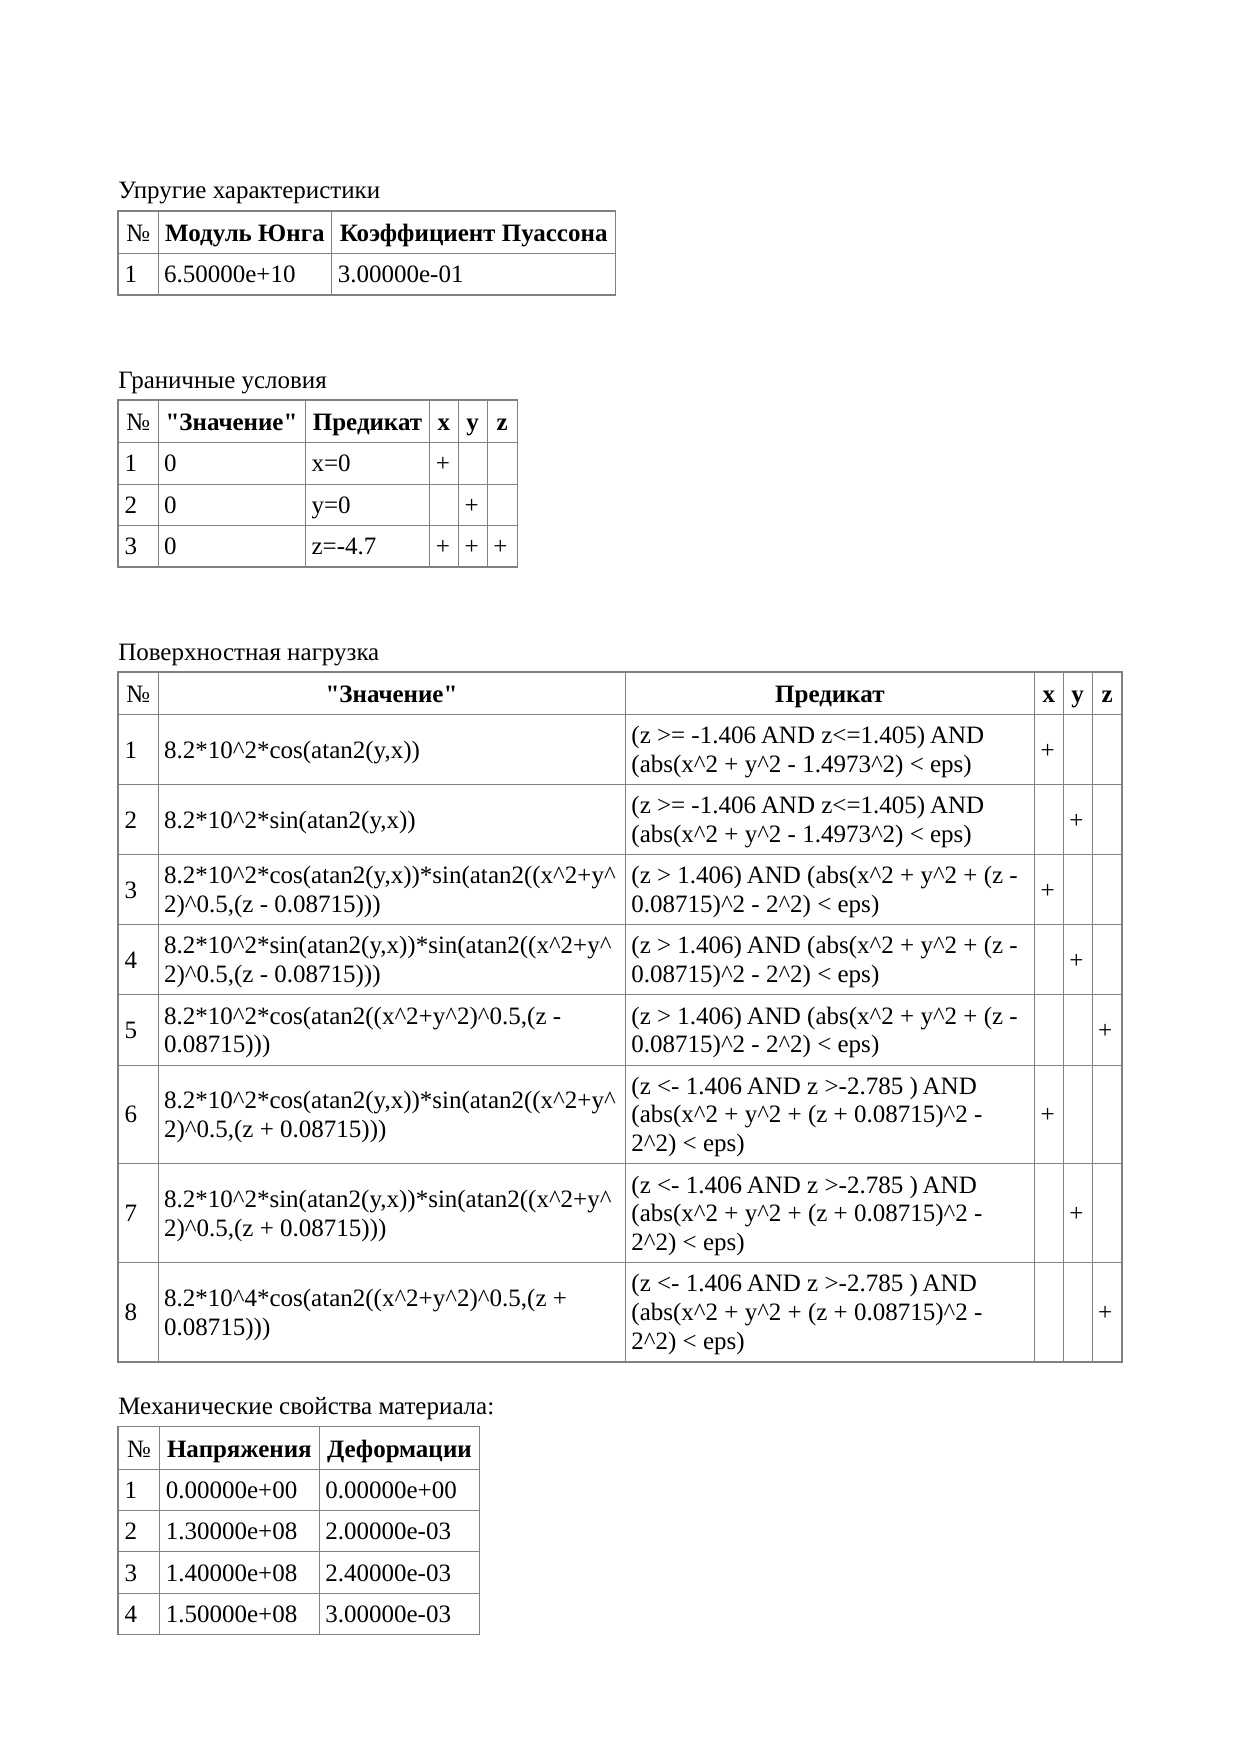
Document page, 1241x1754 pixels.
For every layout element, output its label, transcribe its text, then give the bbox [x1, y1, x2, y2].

table_cell 8.2*10^2*cos(atan2((x^2+y^2)^0.5,(z - 0.08715))) [159, 995, 625, 1064]
table_cell + [1064, 925, 1092, 994]
table_cell (z <- 1.406 AND z >-2.785 ) AND (abs(x^2 + y^2 + (z + 0.08715)^2 - 2^2) < eps) [626, 1263, 1034, 1361]
table_cell 1 [119, 715, 158, 784]
table_cell (z <- 1.406 AND z >-2.785 ) AND (abs(x^2 + y^2 + (z + 0.08715)^2 - 2^2) < eps) [626, 1066, 1034, 1163]
table_header № [119, 673, 158, 714]
text Упругие характеристики [118, 176, 1122, 204]
table_cell [1035, 995, 1063, 1064]
table_cell [1035, 1263, 1063, 1361]
table_cell 4 [119, 925, 158, 994]
table_cell 1.50000e+08 [160, 1594, 319, 1634]
table_header № [119, 401, 158, 442]
table_cell 3 [119, 526, 158, 566]
table_cell 1.30000e+08 [160, 1511, 319, 1551]
table_cell + [1035, 855, 1063, 924]
table_cell + [1093, 1263, 1121, 1361]
table_cell 3.00000e-01 [332, 254, 615, 294]
table_header Коэффициент Пуассона [332, 212, 615, 253]
table_cell 5 [119, 995, 158, 1064]
table_cell 2 [119, 485, 158, 525]
table_cell z=-4.7 [306, 526, 429, 566]
table_header y [1064, 673, 1092, 714]
table_cell 8 [119, 1263, 158, 1361]
table_cell 1.40000e+08 [160, 1552, 319, 1593]
table_cell 8.2*10^4*cos(atan2((x^2+y^2)^0.5,(z + 0.08715))) [159, 1263, 625, 1361]
table_cell (z >= -1.406 AND z<=1.405) AND (abs(x^2 + y^2 - 1.4973^2) < eps) [626, 715, 1034, 784]
table_header Модуль Юнга [159, 212, 331, 253]
table_cell 8.2*10^2*cos(atan2(y,x))*sin(atan2((x^2+y^2)^0.5,(z - 0.08715))) [159, 855, 625, 924]
table_cell (z > 1.406) AND (abs(x^2 + y^2 + (z - 0.08715)^2 - 2^2) < eps) [626, 995, 1034, 1064]
table_cell (z <- 1.406 AND z >-2.785 ) AND (abs(x^2 + y^2 + (z + 0.08715)^2 - 2^2) < eps) [626, 1164, 1034, 1262]
table_cell 0.00000e+00 [160, 1470, 319, 1510]
table_header "Значение" [159, 673, 625, 714]
table_cell [1035, 1164, 1063, 1262]
table_header x [1035, 673, 1063, 714]
table_cell 8.2*10^2*sin(atan2(y,x))*sin(atan2((x^2+y^2)^0.5,(z + 0.08715))) [159, 1164, 625, 1262]
table_cell [1035, 925, 1063, 994]
table_cell + [1093, 995, 1121, 1064]
table_cell 0 [159, 443, 305, 483]
table_cell [1064, 1066, 1092, 1163]
table_cell + [1064, 1164, 1092, 1262]
table_cell 6 [119, 1066, 158, 1163]
table_cell 2.00000e-03 [320, 1511, 479, 1551]
table_cell 7 [119, 1164, 158, 1262]
table_cell [488, 485, 517, 525]
table_cell + [1035, 1066, 1063, 1163]
table_header x [430, 401, 458, 442]
table_cell 2 [119, 785, 158, 854]
table_cell 8.2*10^2*sin(atan2(y,x)) [159, 785, 625, 854]
table_cell 3 [119, 1552, 159, 1593]
table_header z [1093, 673, 1121, 714]
table_cell + [1035, 715, 1063, 784]
table_cell (z > 1.406) AND (abs(x^2 + y^2 + (z - 0.08715)^2 - 2^2) < eps) [626, 925, 1034, 994]
table_cell [1064, 715, 1092, 784]
table_cell 0 [159, 526, 305, 566]
text Граничные условия [118, 296, 1122, 393]
table_cell [1064, 1263, 1092, 1361]
table_cell [1093, 1066, 1121, 1163]
table_cell [1093, 925, 1121, 994]
table_header № [119, 212, 158, 253]
table_cell + [430, 526, 458, 566]
table_cell [1064, 995, 1092, 1064]
table_cell + [488, 526, 517, 566]
table_cell [1093, 715, 1121, 784]
table_cell 3.00000e-03 [320, 1594, 479, 1634]
table_header z [488, 401, 517, 442]
table_header Напряжения [160, 1427, 319, 1469]
table_cell y=0 [306, 485, 429, 525]
table_cell 8.2*10^2*cos(atan2(y,x))*sin(atan2((x^2+y^2)^0.5,(z + 0.08715))) [159, 1066, 625, 1163]
table_cell x=0 [306, 443, 429, 483]
table_cell 0 [159, 485, 305, 525]
table_cell 3 [119, 855, 158, 924]
table_cell + [1064, 785, 1092, 854]
text Поверхностная нагрузка [118, 568, 1122, 665]
table_cell 0.00000e+00 [320, 1470, 479, 1510]
table_cell [488, 443, 517, 483]
table_cell (z > 1.406) AND (abs(x^2 + y^2 + (z - 0.08715)^2 - 2^2) < eps) [626, 855, 1034, 924]
table_cell [1093, 785, 1121, 854]
table_cell 8.2*10^2*sin(atan2(y,x))*sin(atan2((x^2+y^2)^0.5,(z - 0.08715))) [159, 925, 625, 994]
table_cell 8.2*10^2*cos(atan2(y,x)) [159, 715, 625, 784]
table_cell [1093, 1164, 1121, 1262]
table_cell [459, 443, 487, 483]
table_header Предикат [626, 673, 1034, 714]
table_header Предикат [306, 401, 429, 442]
table_cell 1 [119, 1470, 159, 1510]
table_cell (z >= -1.406 AND z<=1.405) AND (abs(x^2 + y^2 - 1.4973^2) < eps) [626, 785, 1034, 854]
table_cell [1064, 855, 1092, 924]
table_cell 1 [119, 443, 158, 483]
table_header "Значение" [159, 401, 305, 442]
table_cell [1093, 855, 1121, 924]
table_header Деформации [320, 1427, 479, 1469]
table_cell + [430, 443, 458, 483]
table_header y [459, 401, 487, 442]
table_cell 4 [119, 1594, 159, 1634]
table_cell [430, 485, 458, 525]
table_cell 2 [119, 1511, 159, 1551]
table_cell 1 [119, 254, 158, 294]
table_header № [119, 1427, 159, 1469]
text Механические свойства материала: [118, 1391, 1122, 1420]
table_cell + [459, 485, 487, 525]
table_cell 6.50000e+10 [159, 254, 331, 294]
table_cell 2.40000e-03 [320, 1552, 479, 1593]
table_cell [1035, 785, 1063, 854]
table_cell + [459, 526, 487, 566]
